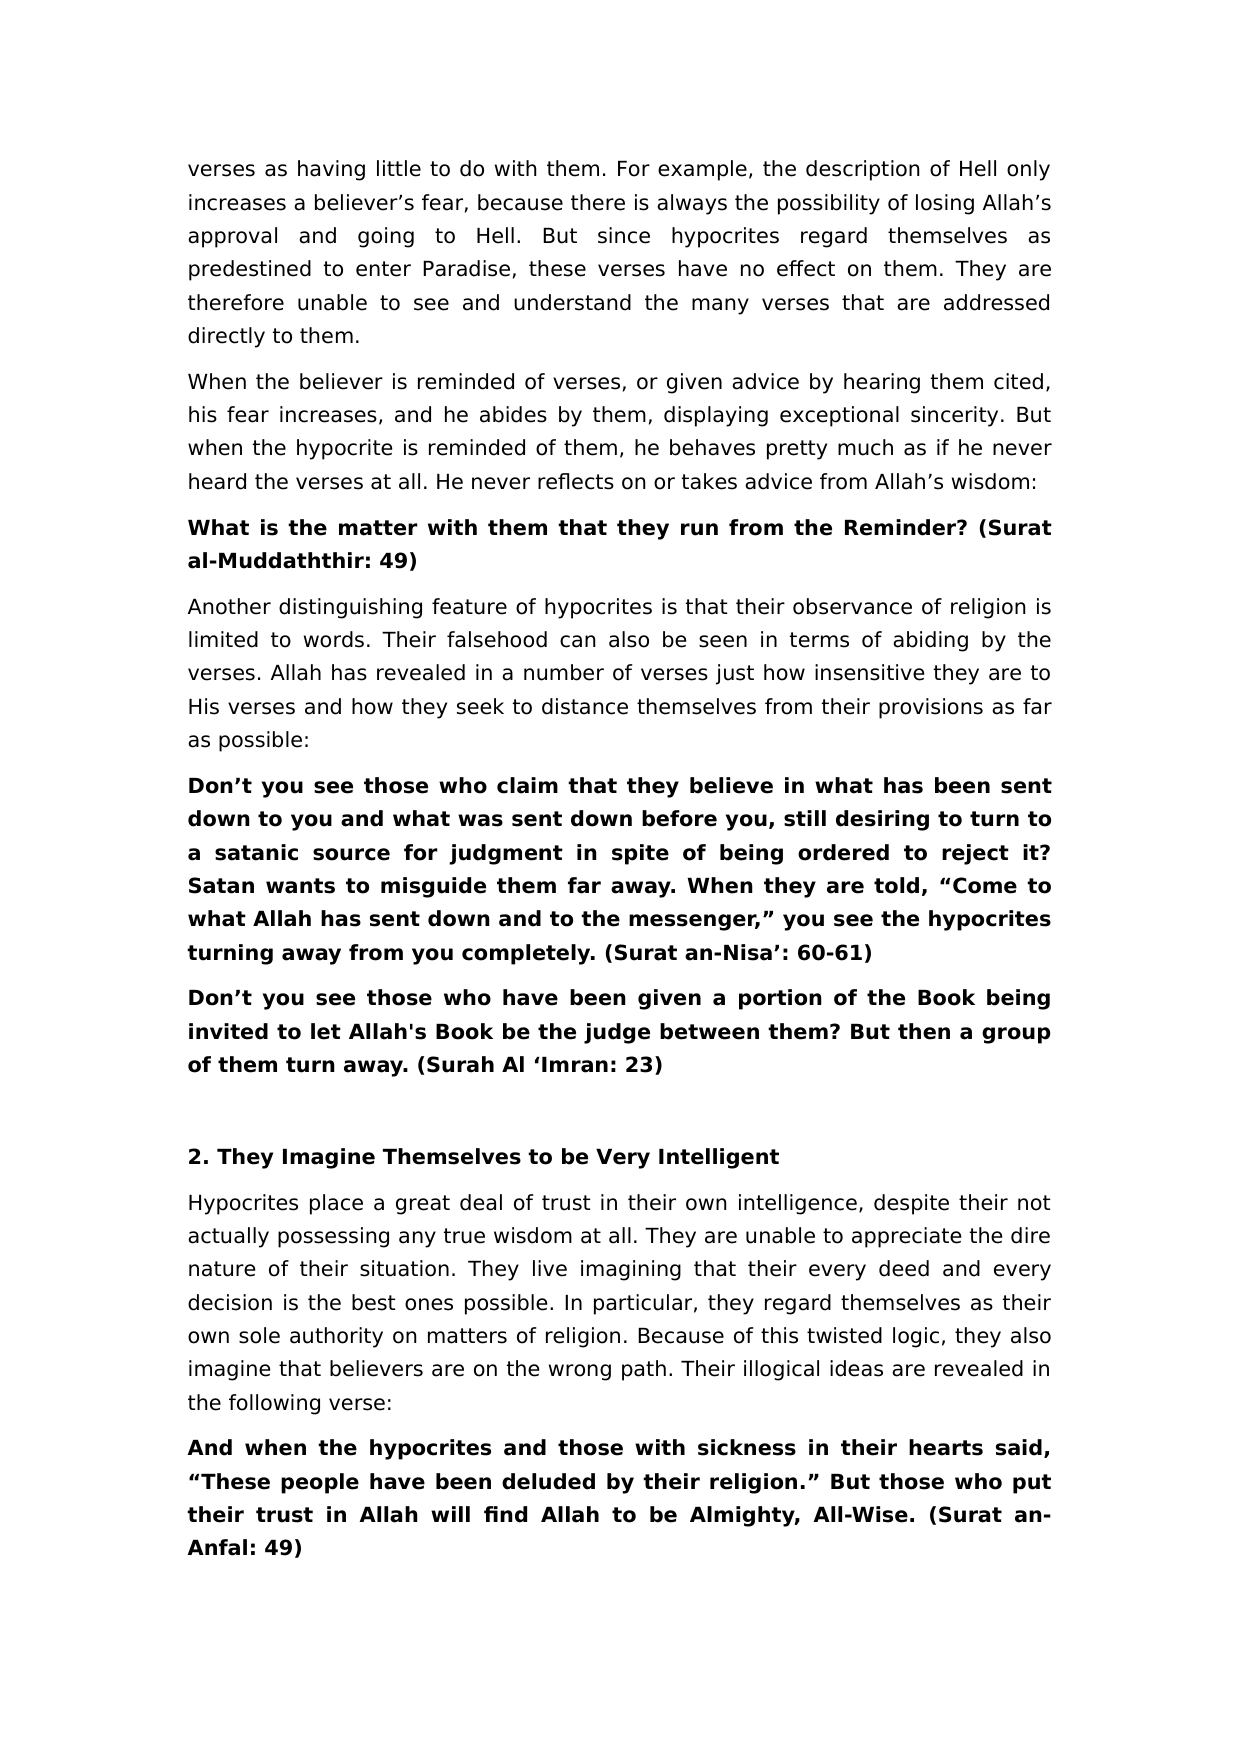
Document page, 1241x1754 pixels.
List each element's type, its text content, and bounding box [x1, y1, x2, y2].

text Don’t you see those who have been given a portion of the Book being invited to let Allah's Book be the judge between them? But then a group of them turn away. (Surah Al ‘Imran: 23) [187, 979, 1053, 1079]
text Hypocrites place a great deal of trust in their own intelligence, despite their not actually possessing any true wisdom at all. They are unable to appreciate the dire nature of their situation. They live imagining that their every deed and every decision is the best ones possible. In particular, they regard themselves as their own sole authority on matters of religion. Because of this twisted logic, they also imagine that believers are on the wrong path. Their illogical ideas are revealed in the following verse: [187, 1183, 1053, 1417]
text What is the matter with them that they run from the Reminder? (Surat al-Muddaththir: 49) [187, 508, 1053, 575]
text And when the hypocrites and those with sickness in their hearts said, “These people have been deluded by their religion.” But those who put their trust in Allah will find Allah to be Almighty, All-Wise. (Surat an-Anfal: 49) [187, 1429, 1053, 1562]
text Don’t you see those who claim that they believe in what has been sent down to you and what was sent down before you, still desiring to turn to a satanic source for judgment in spite of being ordered to reject it? Satan wants to misguide them far away. When they are told, “Come to what Allah has sent down and to the messenger,” you see the hypocrites turning away from you completely. (Surat an-Nisa’: 60-61) [187, 767, 1053, 967]
text verses as having little to do with them. For example, the description of Hell only increases a believer’s fear, because there is always the possibility of losing Allah’s approval and going to Hell. But since hypocrites regard themselves as predestined to enter Paradise, these verses have no effect on them. They are therefore unable to see and understand the many verses that are addressed directly to them. [187, 150, 1053, 350]
text When the believer is reminded of verses, or given advice by hearing them cited, his fear increases, and he abides by them, displaying exceptional sincerity. But when the hypocrite is reminded of them, he behaves pretty much as if he never heard the verses at all. He never reflects on or takes advice from Allah’s wisdom: [187, 362, 1053, 496]
text Another distinguishing feature of hypocrites is that their observance of religion is limited to words. Their falsehood can also be seen in terms of abiding by the verses. Allah has revealed in a number of verses just how insensitive they are to His verses and how they seek to distance themselves from their provisions as far as possible: [187, 587, 1053, 754]
text 2. They Imagine Themselves to be Very Intelligent [187, 1137, 1053, 1171]
